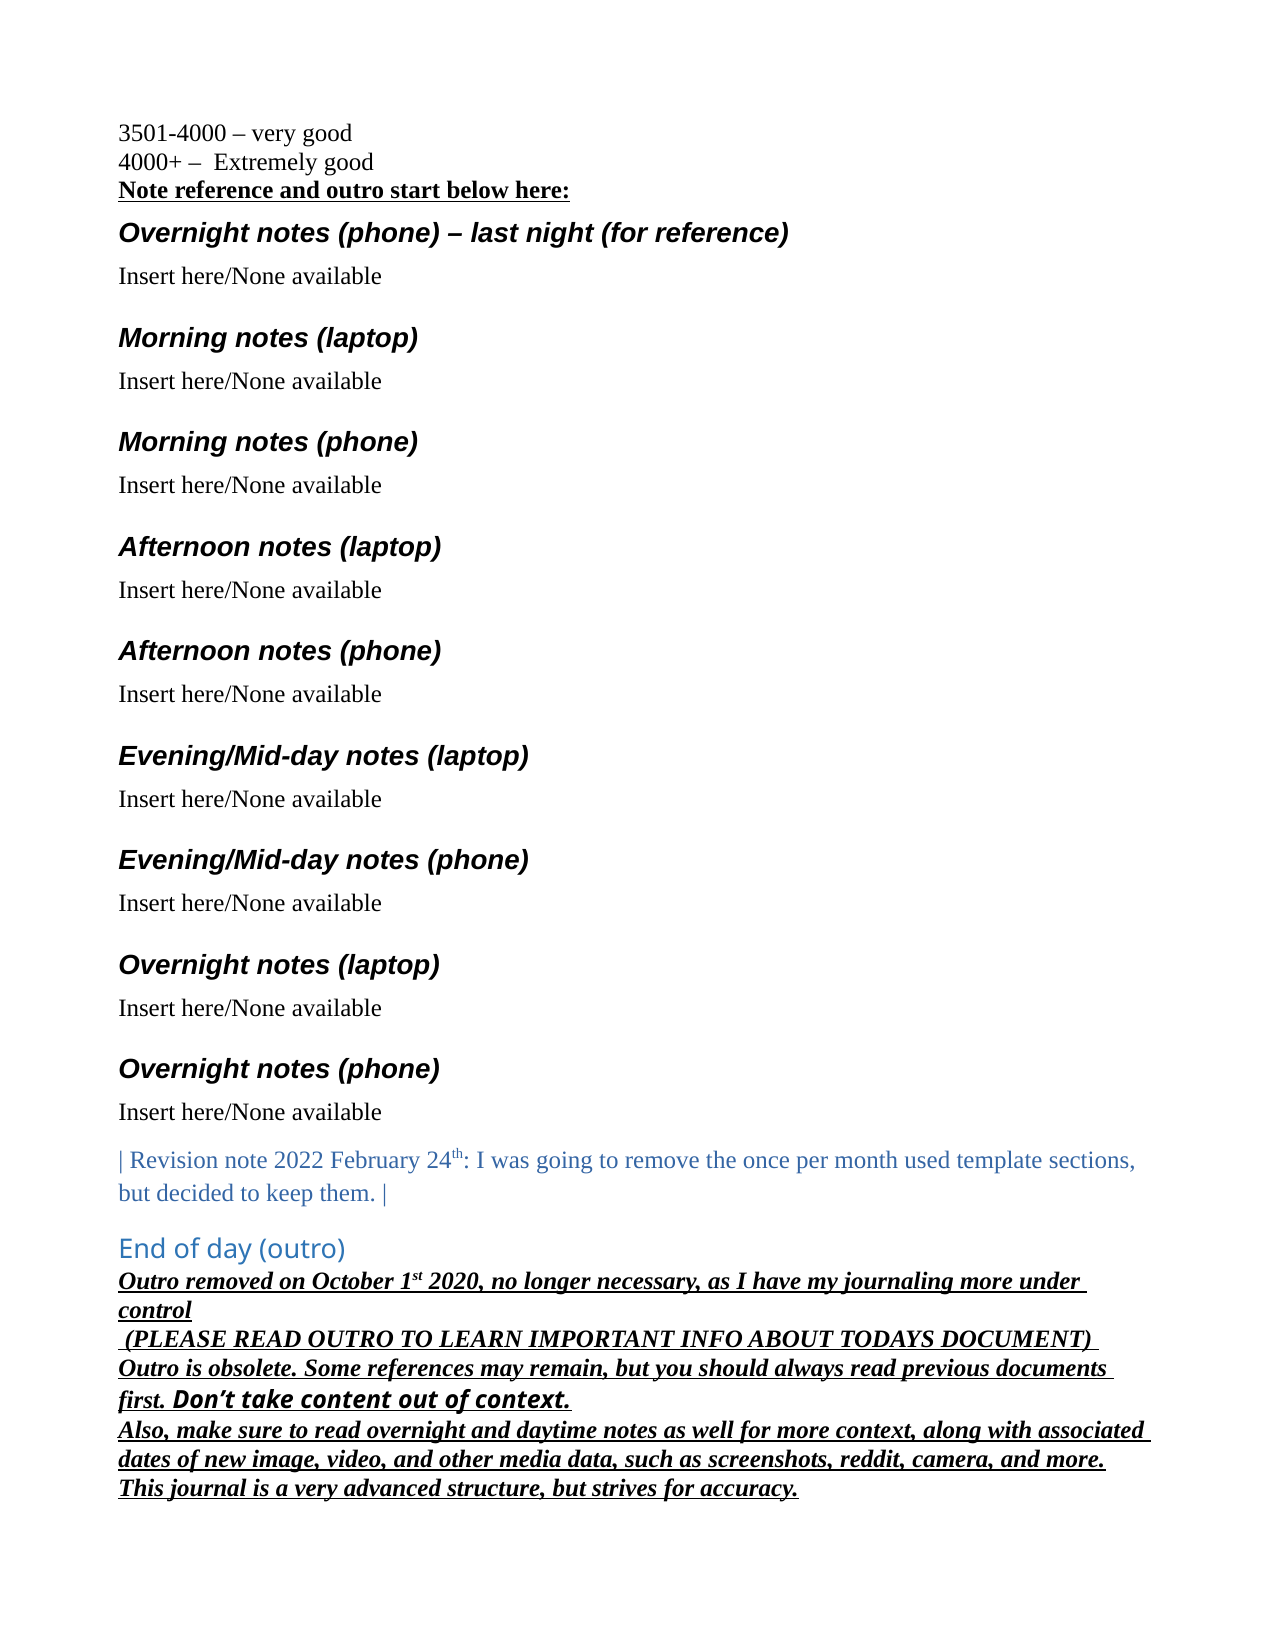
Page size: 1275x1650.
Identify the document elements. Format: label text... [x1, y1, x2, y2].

text 3501-4000 – very good [118, 118, 1157, 147]
text 4000+ – Extremely good [118, 147, 1157, 176]
text (PLEASE READ OUTRO TO LEARN IMPORTANT INFO ABOUT TODAYS DOCUMENT) Outro is obsolete. Some references may remain, but you should always read previous documents first. Don’t take content out of context. [118, 1324, 1157, 1415]
text | Revision note 2022 February 24th: I was going to remove the once per month used template sections, but decided to keep them. | [118, 1145, 1157, 1206]
text Insert here/None available [118, 366, 1157, 394]
subtitle Morning notes (phone) [118, 426, 1157, 458]
text Outro removed on October 1st 2020, no longer necessary, as I have my journaling more under control [118, 1266, 1157, 1324]
text Insert here/None available [118, 261, 1157, 290]
text Insert here/None available [118, 784, 1157, 812]
subtitle Overnight notes (phone) [118, 1053, 1157, 1084]
text Also, make sure to read overnight and daytime notes as well for more context, along with associated dates of new image, video, and other media data, such as screenshots, reddit, camera, and more. [118, 1415, 1157, 1473]
text Insert here/None available [118, 1097, 1157, 1126]
subtitle Afternoon notes (phone) [118, 635, 1157, 667]
text Note reference and outro start below here: [118, 176, 1157, 204]
text Insert here/None available [118, 470, 1157, 499]
text Insert here/None available [118, 888, 1157, 917]
subtitle Overnight notes (phone) – last night (for reference) [118, 217, 1157, 249]
subtitle Overnight notes (laptop) [118, 948, 1157, 980]
subtitle Evening/Mid-day notes (phone) [118, 844, 1157, 876]
text Insert here/None available [118, 679, 1157, 708]
text This journal is a very advanced structure, but strives for accuracy. [118, 1473, 1157, 1502]
subtitle Evening/Mid-day notes (laptop) [118, 739, 1157, 771]
text Insert here/None available [118, 575, 1157, 603]
subtitle End of day (outro) [118, 1229, 1157, 1266]
text Insert here/None available [118, 993, 1157, 1021]
subtitle Afternoon notes (laptop) [118, 530, 1157, 562]
subtitle Morning notes (laptop) [118, 321, 1157, 353]
